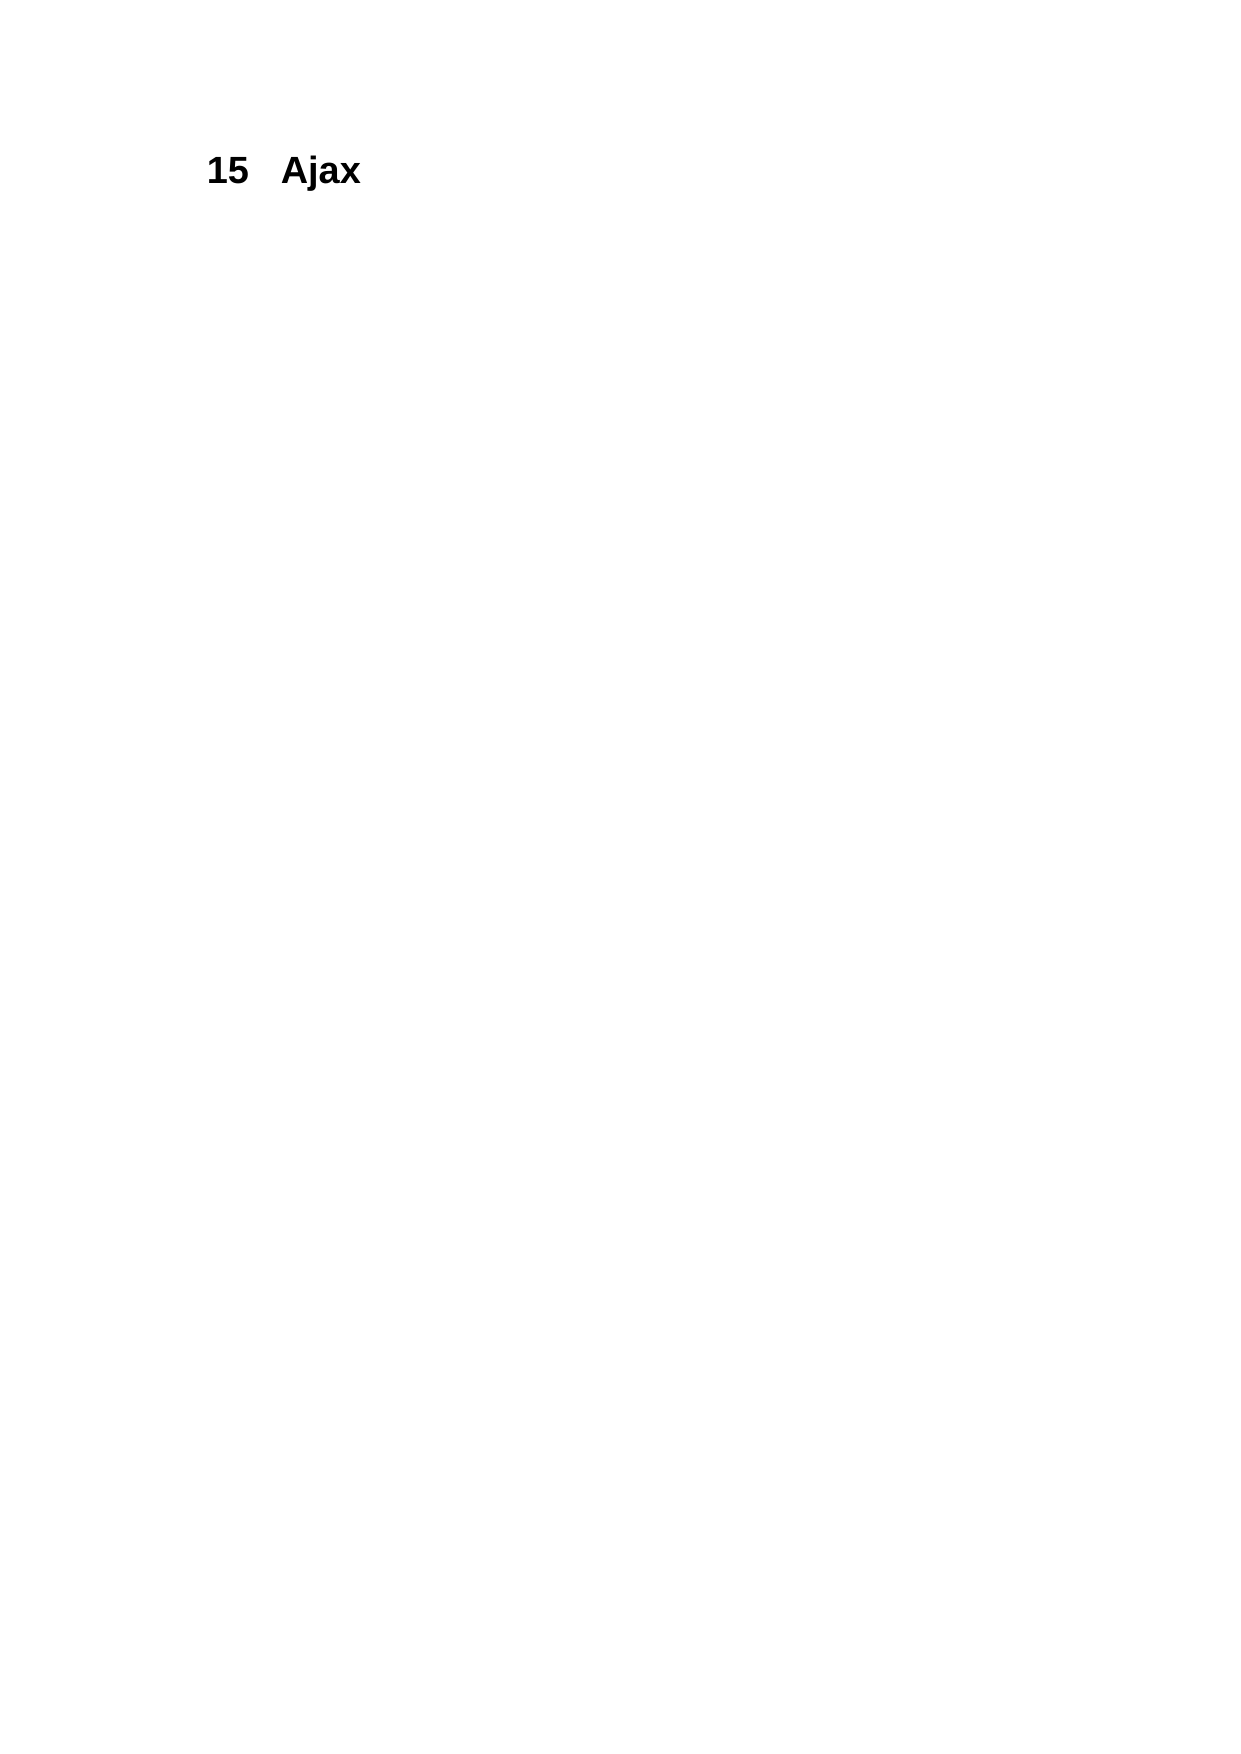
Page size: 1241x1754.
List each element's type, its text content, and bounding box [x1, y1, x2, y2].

subtitle Ajax [207, 148, 1122, 191]
